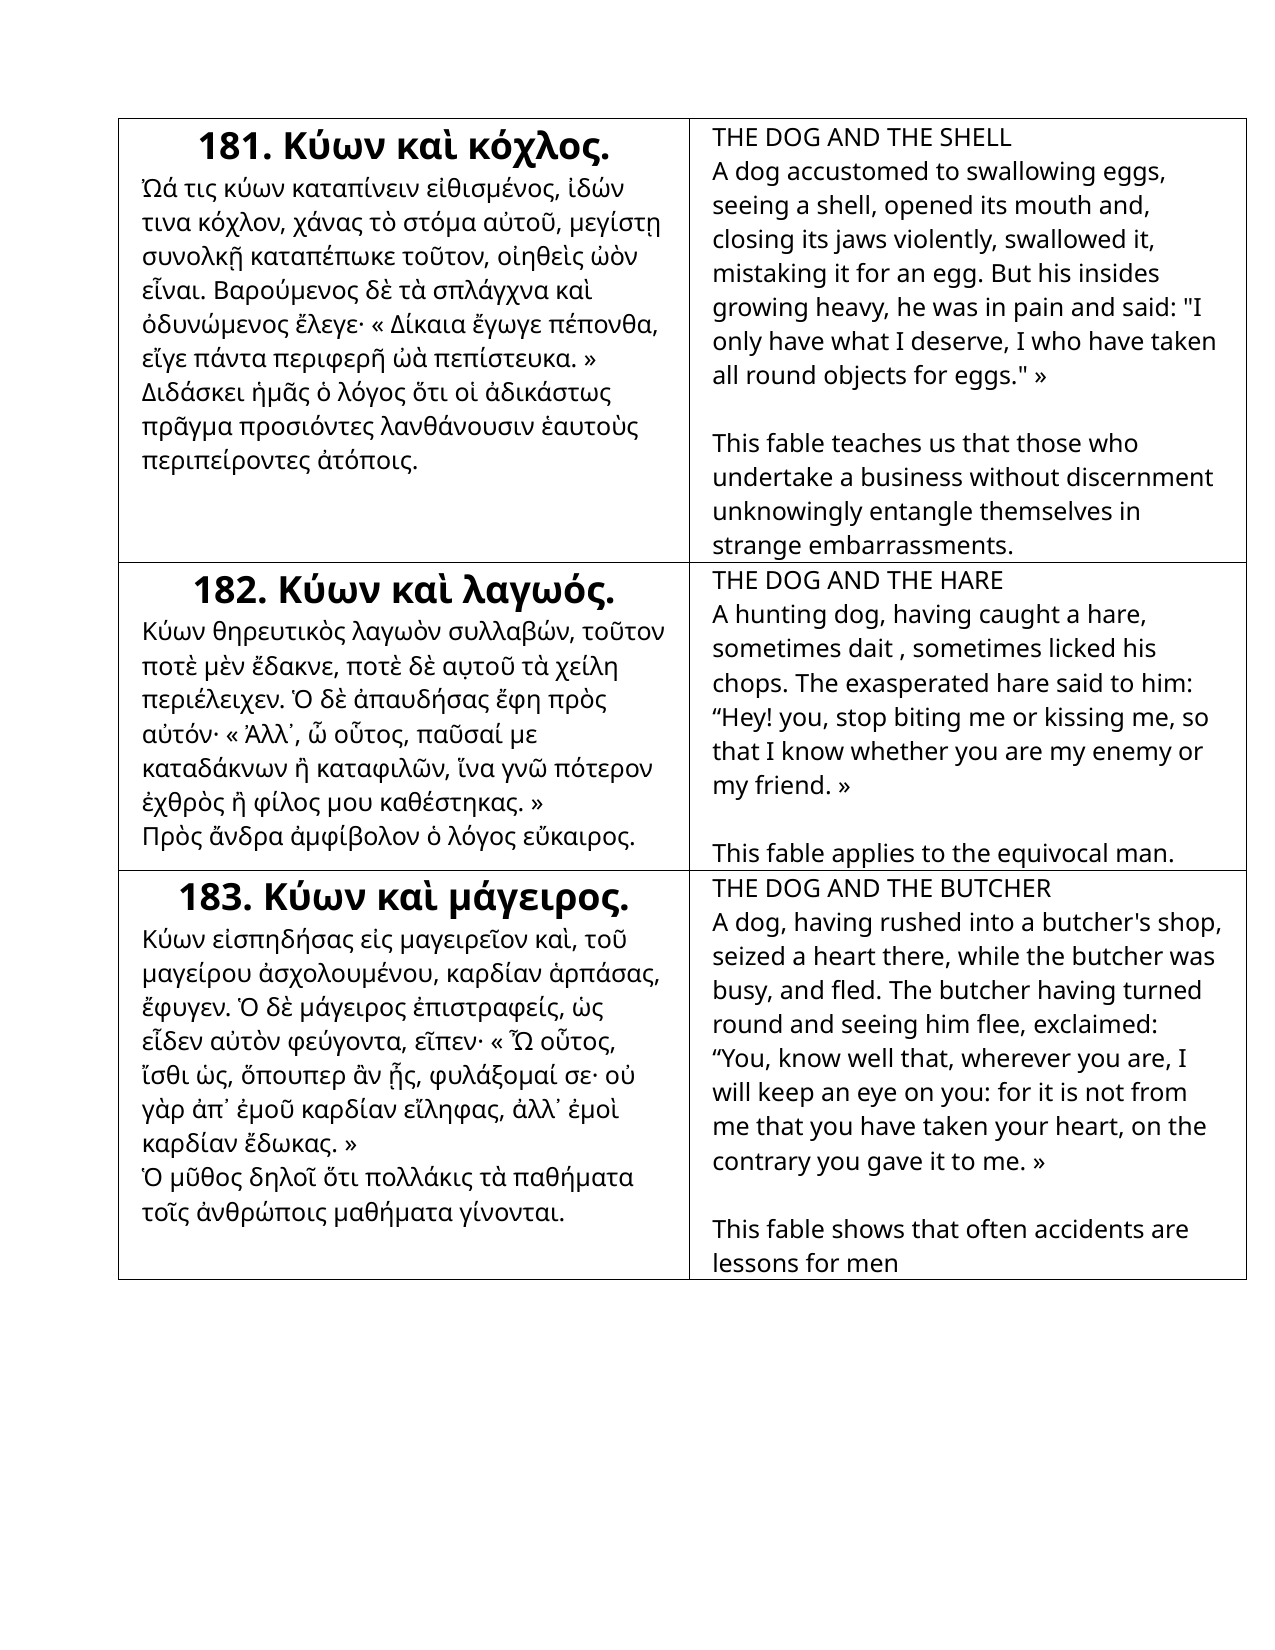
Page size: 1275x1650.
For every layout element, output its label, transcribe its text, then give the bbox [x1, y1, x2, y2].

table_cell 183. Κύων καὶ μάγειρος. Κύων εἰσπηδήσας εἰς μαγειρεῖον καὶ, τοῦ μαγείρου ἀσχολουμένου, καρδίαν ἁρπάσας, ἔφυγεν. Ὁ δὲ μάγειρος ἐπιστραφείς, ὡς εἶδεν αὐτὸν φεύγοντα, εῖπεν· « Ὦ οὗτος, ἴσθι ὡς, ὅπουπερ ἂν ᾖς, φυλάξομαί σε· οὐ γὰρ ἀπ᾿ ἐμοῦ καρδίαν εἴληφας, ἀλλ᾿ ἐμοὶ καρδίαν ἔδωκας. » Ὁ μῦθος δηλοῖ ὅτι πολλάκις τὰ παθήματα τοῖς ἀνθρώποις μαθήματα γίνονται. [119, 871, 689, 1279]
table_cell THE DOG AND THE BUTCHER A dog, having rushed into a butcher's shop, seized a heart there, while the butcher was busy, and fled. The butcher having turned round and seeing him flee, exclaimed: “You, know well that, wherever you are, I will keep an eye on you: for it is not from me that you have taken your heart, on the contrary you gave it to me. » This fable shows that often accidents are lessons for men [690, 871, 1246, 1279]
table_cell THE DOG AND THE SHELL A dog accustomed to swallowing eggs, seeing a shell, opened its mouth and, closing its jaws violently, swallowed it, mistaking it for an egg. But his insides growing heavy, he was in pain and said: "I only have what I deserve, I who have taken all round objects for eggs." » This fable teaches us that those who undertake a business without discernment unknowingly entangle themselves in strange embarrassments. [690, 119, 1246, 562]
table_cell THE DOG AND THE HARE A hunting dog, having caught a hare, sometimes dait , sometimes licked his chops. The exasperated hare said to him: “Hey! you, stop biting me or kissing me, so that I know whether you are my enemy or my friend. » This fable applies to the equivocal man. [690, 563, 1246, 869]
table_cell 182. Κύων καὶ λαγωός. Κύων θηρευτικὸς λαγωὸν συλλαβών, τοῦτον ποτὲ μὲν ἔδακνε, ποτὲ δὲ αυ̣τοῦ τὰ χείλη περιέλειχεν. Ὁ δὲ ἀπαυδήσας ἔφη πρὸς αὐτόν· « Ἀλλ᾿, ὦ οὗτος, παῦσαί με καταδάκνων ἢ καταφιλῶν, ἵνα γνῶ πότερον ἐχθρὸς ἢ φίλος μου καθέστηκας. » Πρὸς ἄνδρα ἀμφίβολον ὁ λόγος εὔκαιρος. [119, 563, 689, 869]
table_cell 181. Κύων καὶ κόχλος. Ὠά τις κύων καταπίνειν εἰθισμένος, ἰδών τινα κόχλον, χάνας τὸ στόμα αὐτοῦ, μεγίστῃ συνολκῇ καταπέπωκε τοῦτον, οἰηθεὶς ὠὸν εἶναι. Βαρούμενος δὲ τὰ σπλάγχνα καὶ ὀδυνώμενος ἔλεγε· « Δίκαια ἔγωγε πέπονθα, εἴγε πάντα περιφερῆ ὠὰ πεπίστευκα. » Διδάσκει ἡμᾶς ὁ λόγος ὅτι οἱ ἀδικάστως πρᾶγμα προσιόντες λανθάνουσιν ἑαυτοὺς περιπείροντες ἀτόποις. [119, 119, 689, 562]
